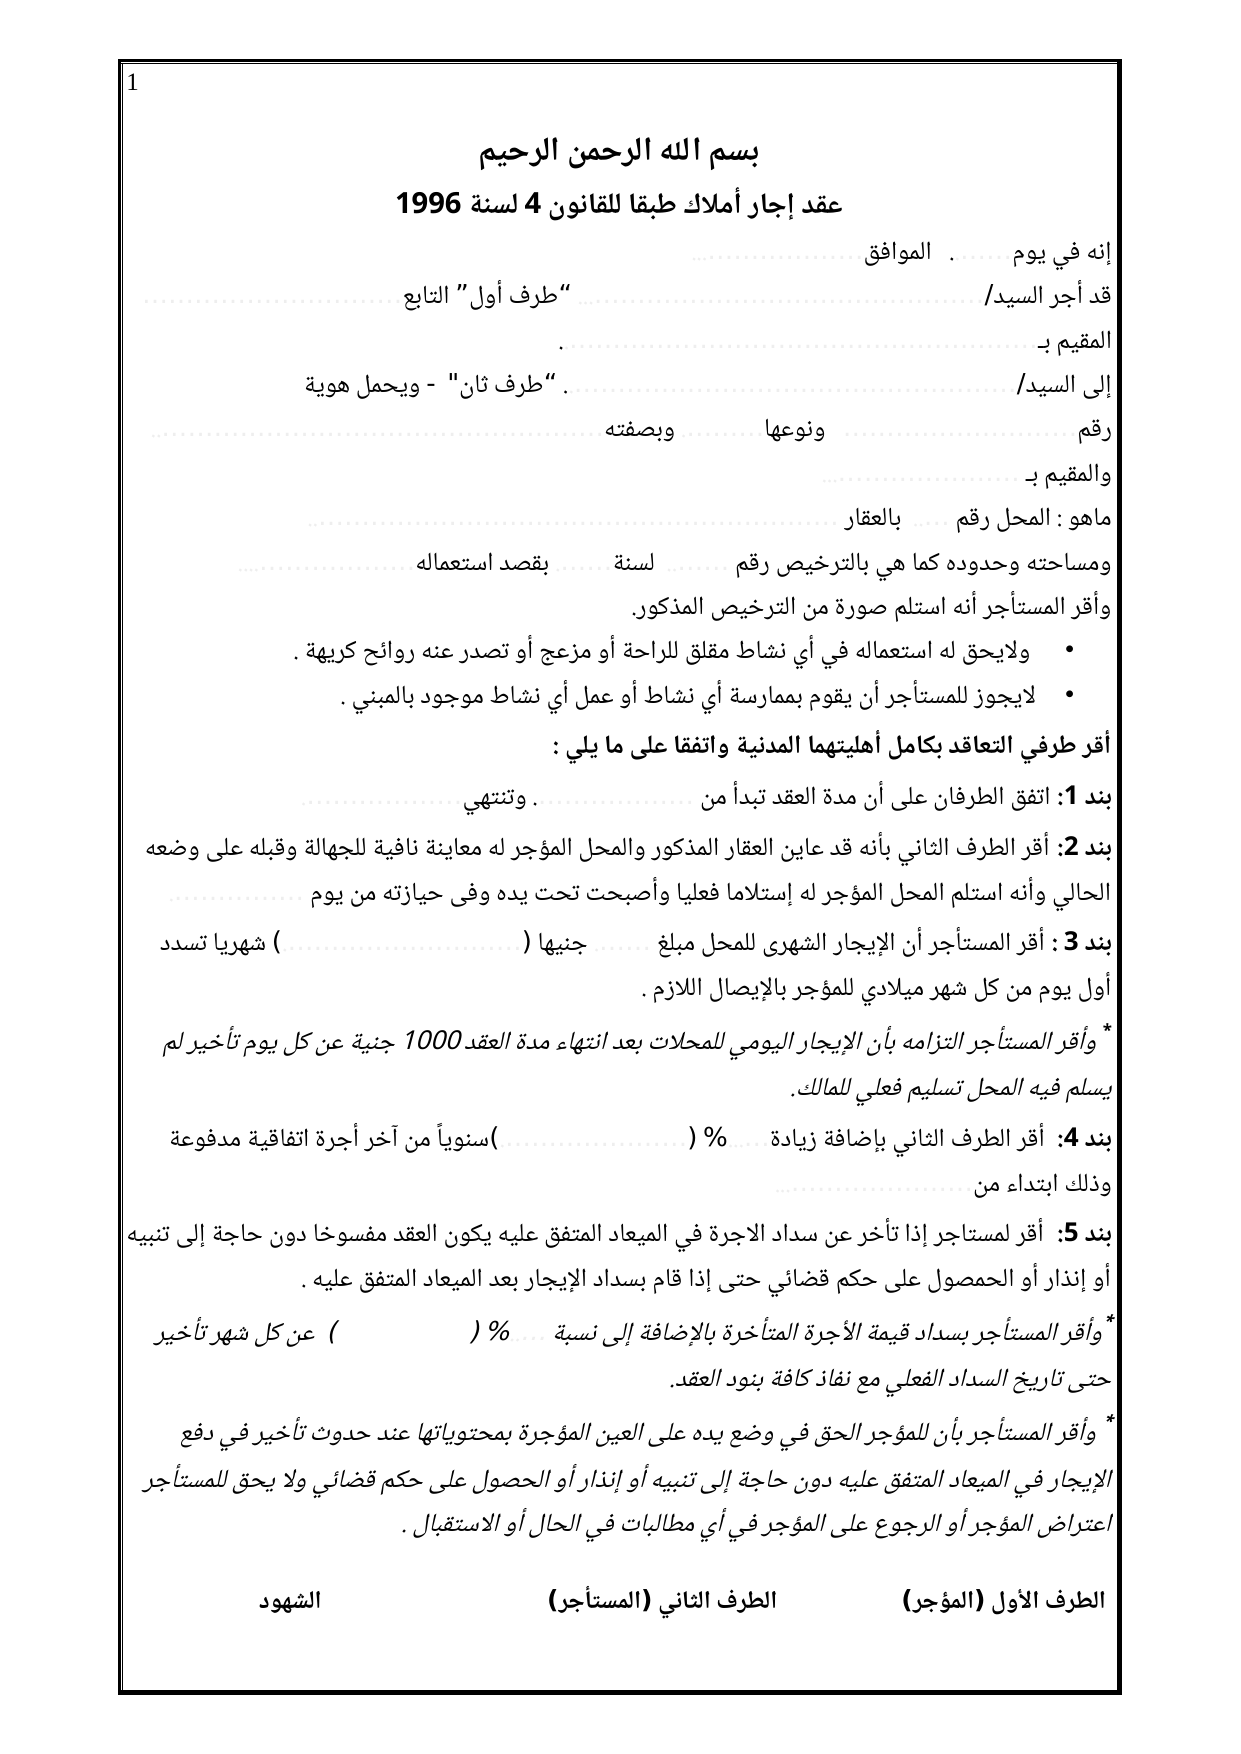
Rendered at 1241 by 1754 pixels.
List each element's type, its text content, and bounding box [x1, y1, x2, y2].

text * وأقر المستأجر التزامه بأن الإيجار اليومي للمحلات بعد انتهاء مدة العقد1000 جنية عن كل يوم تأخير لم يسلم فيه المحل تسليم فعلي للمالك. [126, 1018, 1112, 1112]
text بسم الله الرحمن الرحيم [126, 125, 1112, 182]
text إنه في يوم…….. الموافق………………... [126, 232, 1112, 276]
text ماهو : المحل رقم ….. بالعقار …………………………………………………….. [126, 498, 1112, 542]
list ولايحق له استعماله في أي نشاط مقلق للراحة أو مزعج أو تصدر عنه روائح كريهة . [126, 631, 1074, 675]
text بند 1: اتفق الطرفان على أن مدة العقد تبدأ من ………………. وتنتهي………………. [126, 777, 1112, 821]
text أقر طرفي التعاقد بكامل أهليتهما المدنية واتفقا على ما يلي : [126, 726, 1112, 771]
text *وأقر المستأجر بسداد قيمة الأجرة المتأخرة بالإضافة إلى نسبة …..% ( ) عن كل شهر تأخير حتى تاريخ السداد الفعلي مع نفاذ كافة بنود العقد. [126, 1309, 1112, 1403]
text بند 4: أقر الطرف الثاني بإضافة زيادة…...% (………………….)سنوياً من آخر أجرة اتفاقية مدفوعة وذلك ابتداء من…………………... [126, 1119, 1112, 1207]
list لايجوز للمستأجر أن يقوم بممارسة أي نشاط أو عمل أي نشاط موجود بالمبني . [126, 675, 1074, 720]
text ومساحته وحدوده كما هي بالترخيص رقم …….. لسنة……. بقصد استعماله……………….... [126, 542, 1112, 587]
text بند 3 : أقر المستأجر أن الإيجار الشهرى للمحل مبلغ ……. جنيها (……………………….) شهريا تسدد أول يوم من كل شهر ميلادي للمؤجر بالإيصال اللازم . [126, 923, 1112, 1012]
text * وأقر المستأجر بأن للمؤجر الحق في وضع يده على العين المؤجرة بمحتوياتها عند حدوث تأخير في دفع الإيجار في الميعاد المتفق عليه دون حاجة إلى تنبيه أو إنذار أو الحصول على حكم قضائي ولا يحق للمستأجر اعتراض المؤجر أو الرجوع على المؤجر في أي مطالبات في الحال أو الاستقبال . [126, 1410, 1112, 1548]
text إلى السيد/…………………………………………….. “طرف ثان" - ويحمل هوية رقم……………………… ونوعها………. وبصفته…………………………………………….. والمقيم بـ …………………... [126, 365, 1112, 498]
text قد أجر السيد/………………………………………... “طرف أول” التابع…………………………المقيم بـ……………………………………………….. [126, 276, 1112, 365]
text بند 2: أقر الطرف الثاني بأنه قد عاين العقار المذكور والمحل المؤجر له معاينة نافية للجهالة وقبله على وضعه الحالي وأنه استلم المحل المؤجر له إستلاما فعليا وأصبحت تحت يده وفى حيازته من يوم ……………. [126, 828, 1112, 917]
text وأقر المستأجر أنه استلم صورة من الترخيص المذكور. [126, 587, 1112, 631]
text عقد إجار أملاك طبقا للقانون 4 لسنة 1996 [126, 182, 1112, 232]
text بند 5: أقر لمستاجر إذا تأخر عن سداد الاجرة في الميعاد المتفق عليه يكون العقد مفسوخا دون حاجة إلى تنبيه أو إنذار أو الحمصول على حكم قضائي حتى إذا قام بسداد الإيجار بعد الميعاد المتفق عليه . [126, 1214, 1112, 1303]
